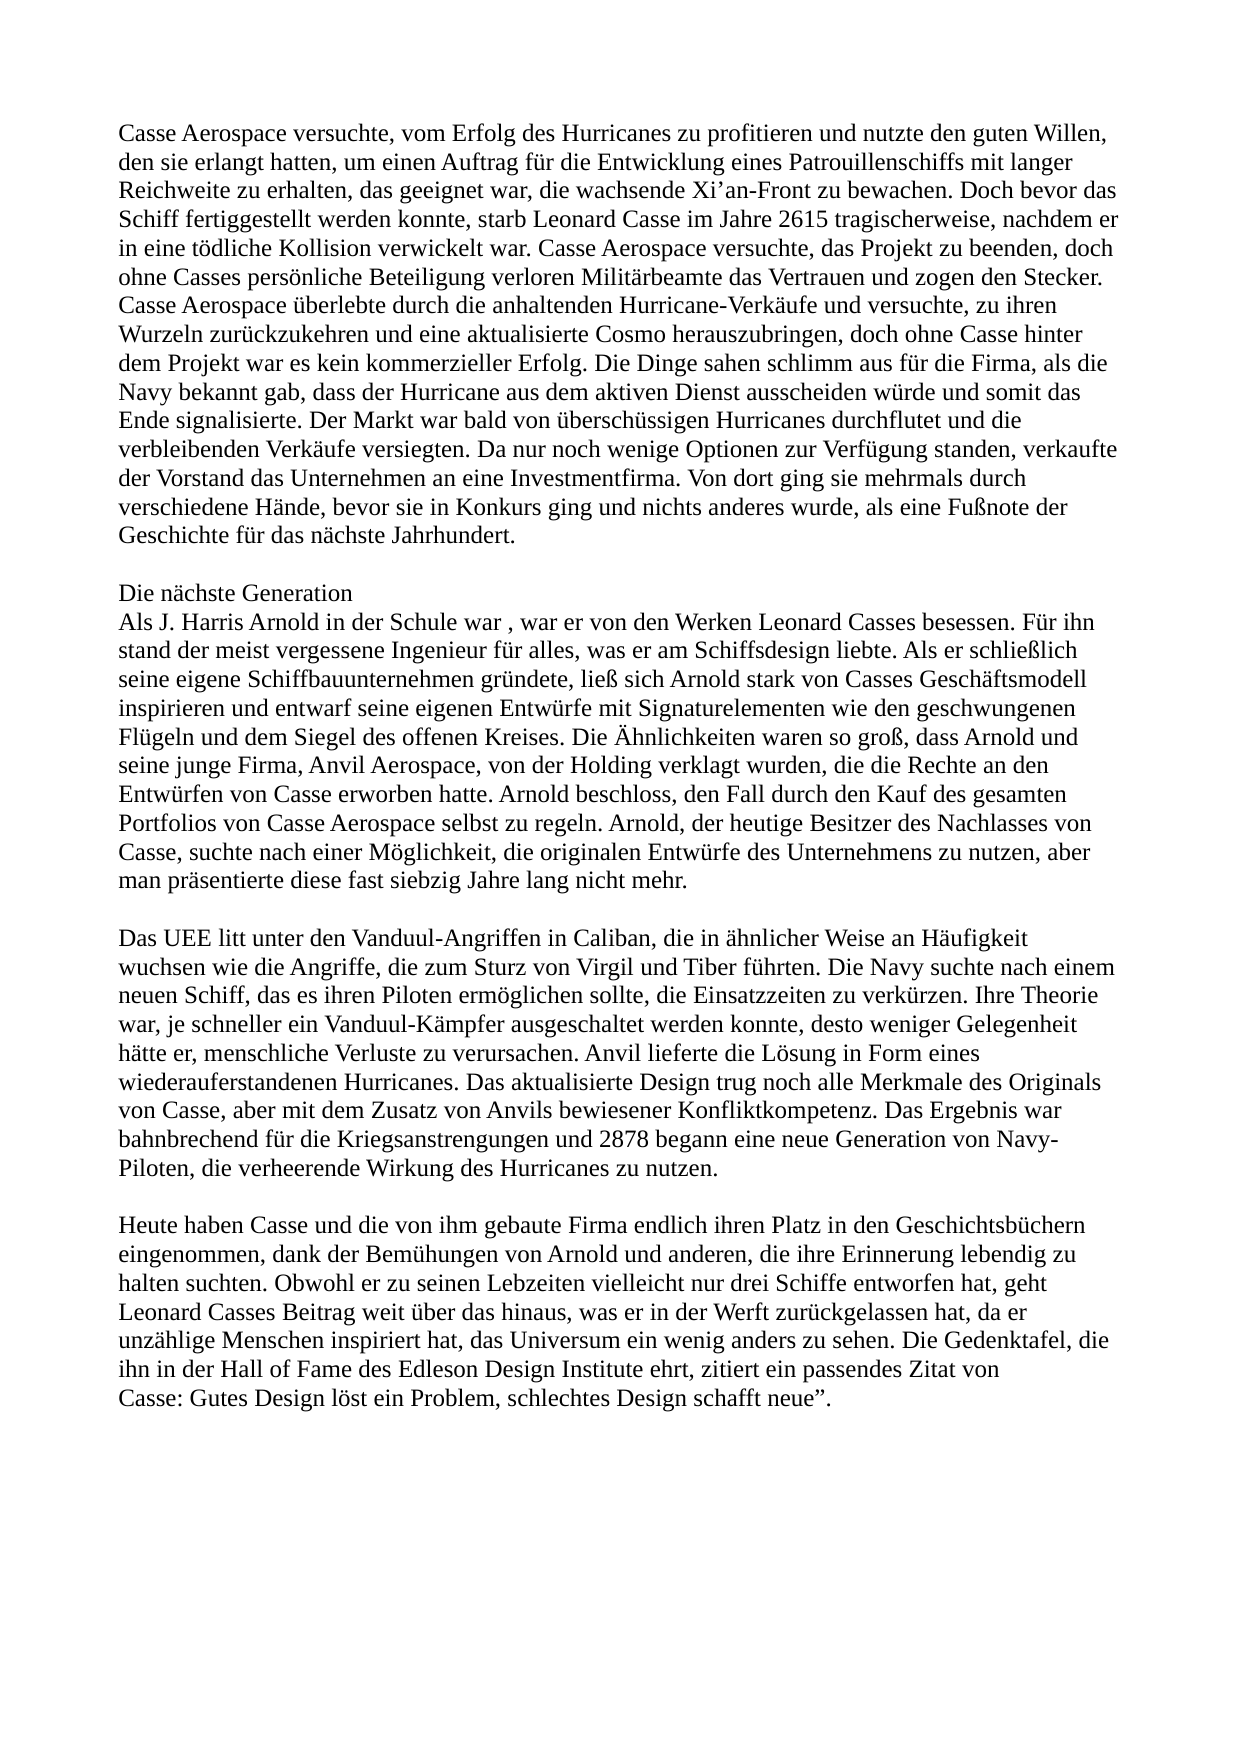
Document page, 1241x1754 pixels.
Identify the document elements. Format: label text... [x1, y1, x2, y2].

text Die nächste Generation [118, 578, 1122, 607]
text Casse: Gutes Design löst ein Problem, schlechtes Design schafft neue”. [118, 1383, 1122, 1412]
text Heute haben Casse und die von ihm gebaute Firma endlich ihren Platz in den Geschichtsbüchern eingenommen, dank der Bemühungen von Arnold und anderen, die ihre Erinnerung lebendig zu halten suchten. Obwohl er zu seinen Lebzeiten vielleicht nur drei Schiffe entworfen hat, geht Leonard Casses Beitrag weit über das hinaus, was er in der Werft zurückgelassen hat, da er unzählige Menschen inspiriert hat, das Universum ein wenig anders zu sehen. Die Gedenktafel, die ihn in der Hall of Fame des Edleson Design Institute ehrt, zitiert ein passendes Zitat von [118, 1211, 1122, 1383]
text Als J. Harris Arnold in der Schule war , war er von den Werken Leonard Casses besessen. Für ihn stand der meist vergessene Ingenieur für alles, was er am Schiffsdesign liebte. Als er schließlich seine eigene Schiffbauunternehmen gründete, ließ sich Arnold stark von Casses Geschäftsmodell inspirieren und entwarf seine eigenen Entwürfe mit Signaturelementen wie den geschwungenen Flügeln und dem Siegel des offenen Kreises. Die Ähnlichkeiten waren so groß, dass Arnold und seine junge Firma, Anvil Aerospace, von der Holding verklagt wurden, die die Rechte an den Entwürfen von Casse erworben hatte. Arnold beschloss, den Fall durch den Kauf des gesamten Portfolios von Casse Aerospace selbst zu regeln. Arnold, der heutige Besitzer des Nachlasses von Casse, suchte nach einer Möglichkeit, die originalen Entwürfe des Unternehmens zu nutzen, aber man präsentierte diese fast siebzig Jahre lang nicht mehr. [118, 607, 1122, 894]
text Casse Aerospace überlebte durch die anhaltenden Hurricane-Verkäufe und versuchte, zu ihren Wurzeln zurückzukehren und eine aktualisierte Cosmo herauszubringen, doch ohne Casse hinter dem Projekt war es kein kommerzieller Erfolg. Die Dinge sahen schlimm aus für die Firma, als die Navy bekannt gab, dass der Hurricane aus dem aktiven Dienst ausscheiden würde und somit das Ende signalisierte. Der Markt war bald von überschüssigen Hurricanes durchflutet und die verbleibenden Verkäufe versiegten. Da nur noch wenige Optionen zur Verfügung standen, verkaufte der Vorstand das Unternehmen an eine Investmentfirma. Von dort ging sie mehrmals durch verschiedene Hände, bevor sie in Konkurs ging und nichts anderes wurde, als eine Fußnote der Geschichte für das nächste Jahrhundert. [118, 291, 1122, 549]
text Das UEE litt unter den Vanduul-Angriffen in Caliban, die in ähnlicher Weise an Häufigkeit wuchsen wie die Angriffe, die zum Sturz von Virgil und Tiber führten. Die Navy suchte nach einem neuen Schiff, das es ihren Piloten ermöglichen sollte, die Einsatzzeiten zu verkürzen. Ihre Theorie war, je schneller ein Vanduul-Kämpfer ausgeschaltet werden konnte, desto weniger Gelegenheit hätte er, menschliche Verluste zu verursachen. Anvil lieferte die Lösung in Form eines wiederauferstandenen Hurricanes. Das aktualisierte Design trug noch alle Merkmale des Originals von Casse, aber mit dem Zusatz von Anvils bewiesener Konfliktkompetenz. Das Ergebnis war bahnbrechend für die Kriegsanstrengungen und 2878 begann eine neue Generation von Navy-Piloten, die verheerende Wirkung des Hurricanes zu nutzen. [118, 923, 1122, 1182]
text Casse Aerospace versuchte, vom Erfolg des Hurricanes zu profitieren und nutzte den guten Willen, den sie erlangt hatten, um einen Auftrag für die Entwicklung eines Patrouillenschiffs mit langer Reichweite zu erhalten, das geeignet war, die wachsende Xi’an-Front zu bewachen. Doch bevor das Schiff fertiggestellt werden konnte, starb Leonard Casse im Jahre 2615 tragischerweise, nachdem er in eine tödliche Kollision verwickelt war. Casse Aerospace versuchte, das Projekt zu beenden, doch ohne Casses persönliche Beteiligung verloren Militärbeamte das Vertrauen und zogen den Stecker. [118, 118, 1122, 291]
